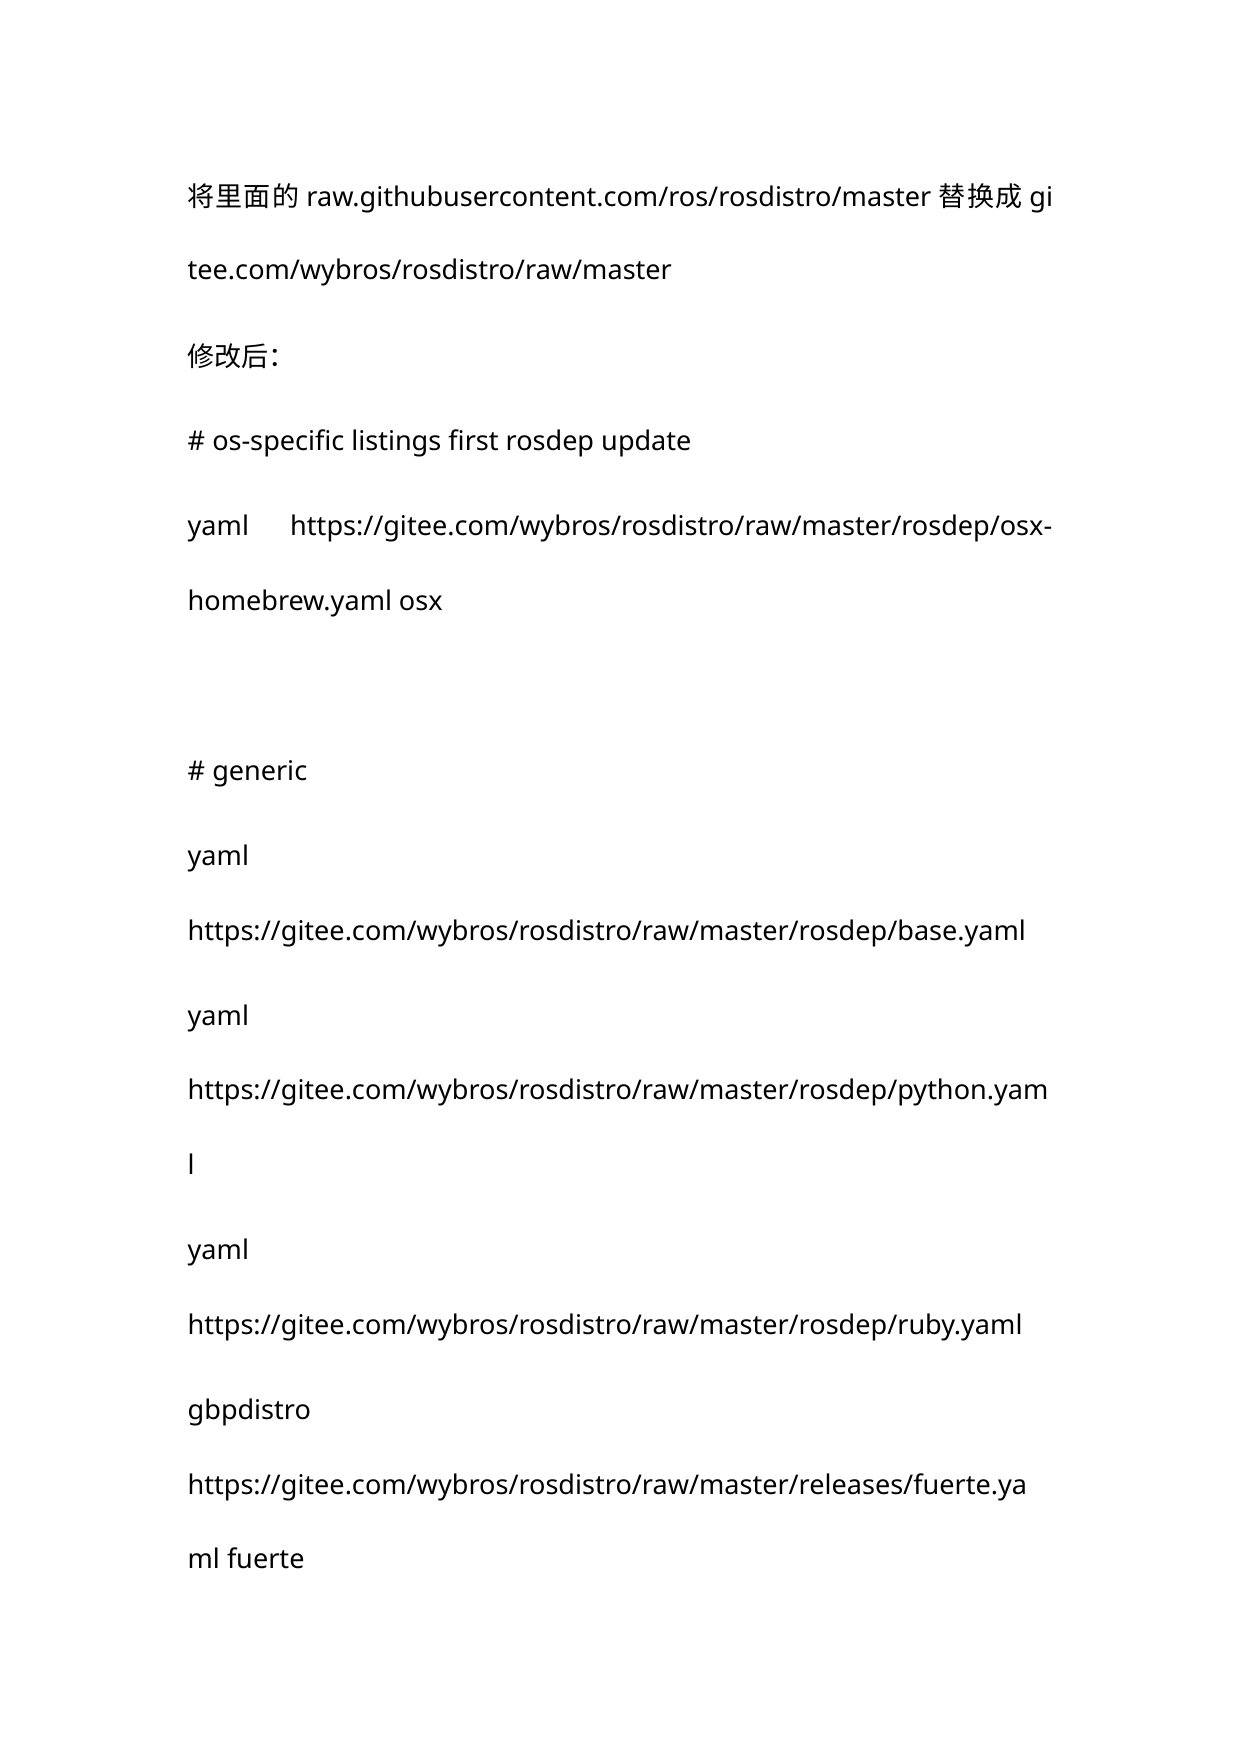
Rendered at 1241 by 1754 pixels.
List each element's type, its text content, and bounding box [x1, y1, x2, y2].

text gbpdistro https://gitee.com/wybros/rosdistro/raw/master/releases/fuerte.yaml fuerte [187, 1376, 1053, 1591]
text yaml https://gitee.com/wybros/rosdistro/raw/master/rosdep/ruby.yaml [187, 1217, 1053, 1356]
text yaml https://gitee.com/wybros/rosdistro/raw/master/rosdep/python.yaml [187, 982, 1053, 1196]
text 将里面的 raw.githubusercontent.com/ros/rosdistro/master 替换成 gitee.com/wybros/rosdistro/raw/master [187, 162, 1053, 302]
text # generic [187, 737, 1053, 802]
text # os-specific listings first rosdep update [187, 407, 1053, 472]
text yaml https://gitee.com/wybros/rosdistro/raw/master/rosdep/osx-homebrew.yaml osx [187, 492, 1053, 632]
text 修改后： [187, 322, 1053, 387]
text yaml https://gitee.com/wybros/rosdistro/raw/master/rosdep/base.yaml [187, 822, 1053, 962]
